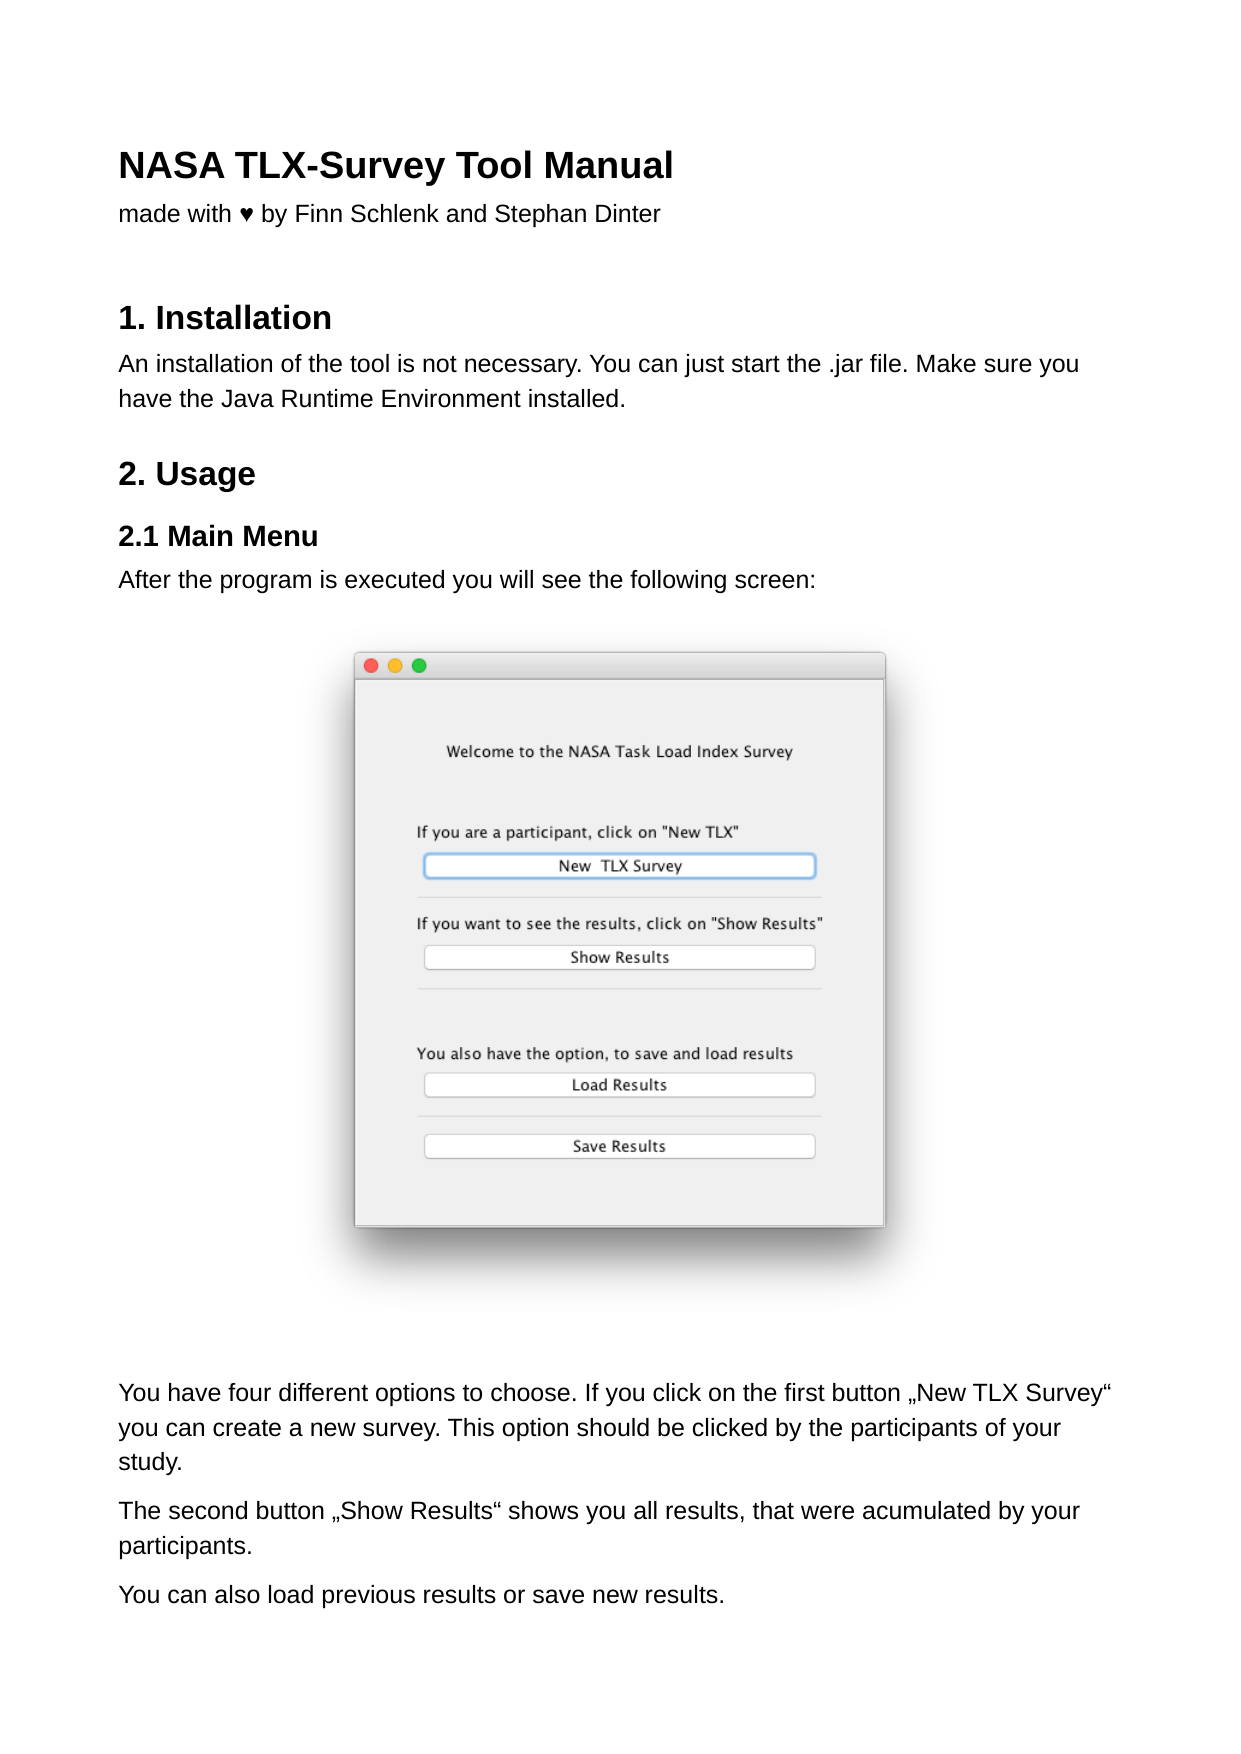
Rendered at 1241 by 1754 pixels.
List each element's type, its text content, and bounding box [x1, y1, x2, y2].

text After the program is executed you will see the following screen: [118, 565, 1122, 594]
subtitle 1. Installation [118, 298, 1122, 337]
subtitle NASA TLX-Survey Tool Manual [118, 143, 1122, 187]
picture [287, 614, 953, 1324]
text An installation of the tool is not necessary. You can just start the .jar file. Make sure you have the Java Runtime Environment installed. [118, 349, 1122, 412]
subtitle 2. Usage [118, 453, 1122, 492]
text You can also load previous results or save new results. [118, 1580, 1122, 1608]
text You have four different options to choose. If you click on the first button „New TLX Survey“ you can create a new survey. This option should be clicked by the participants of your study. [118, 1378, 1122, 1476]
subtitle 2.1 Main Menu [118, 519, 1122, 553]
text made with ♥ by Finn Schlenk and Stephan Dinter [118, 199, 1122, 228]
text The second button „Show Results“ shows you all results, that were acumulated by your participants. [118, 1496, 1122, 1559]
